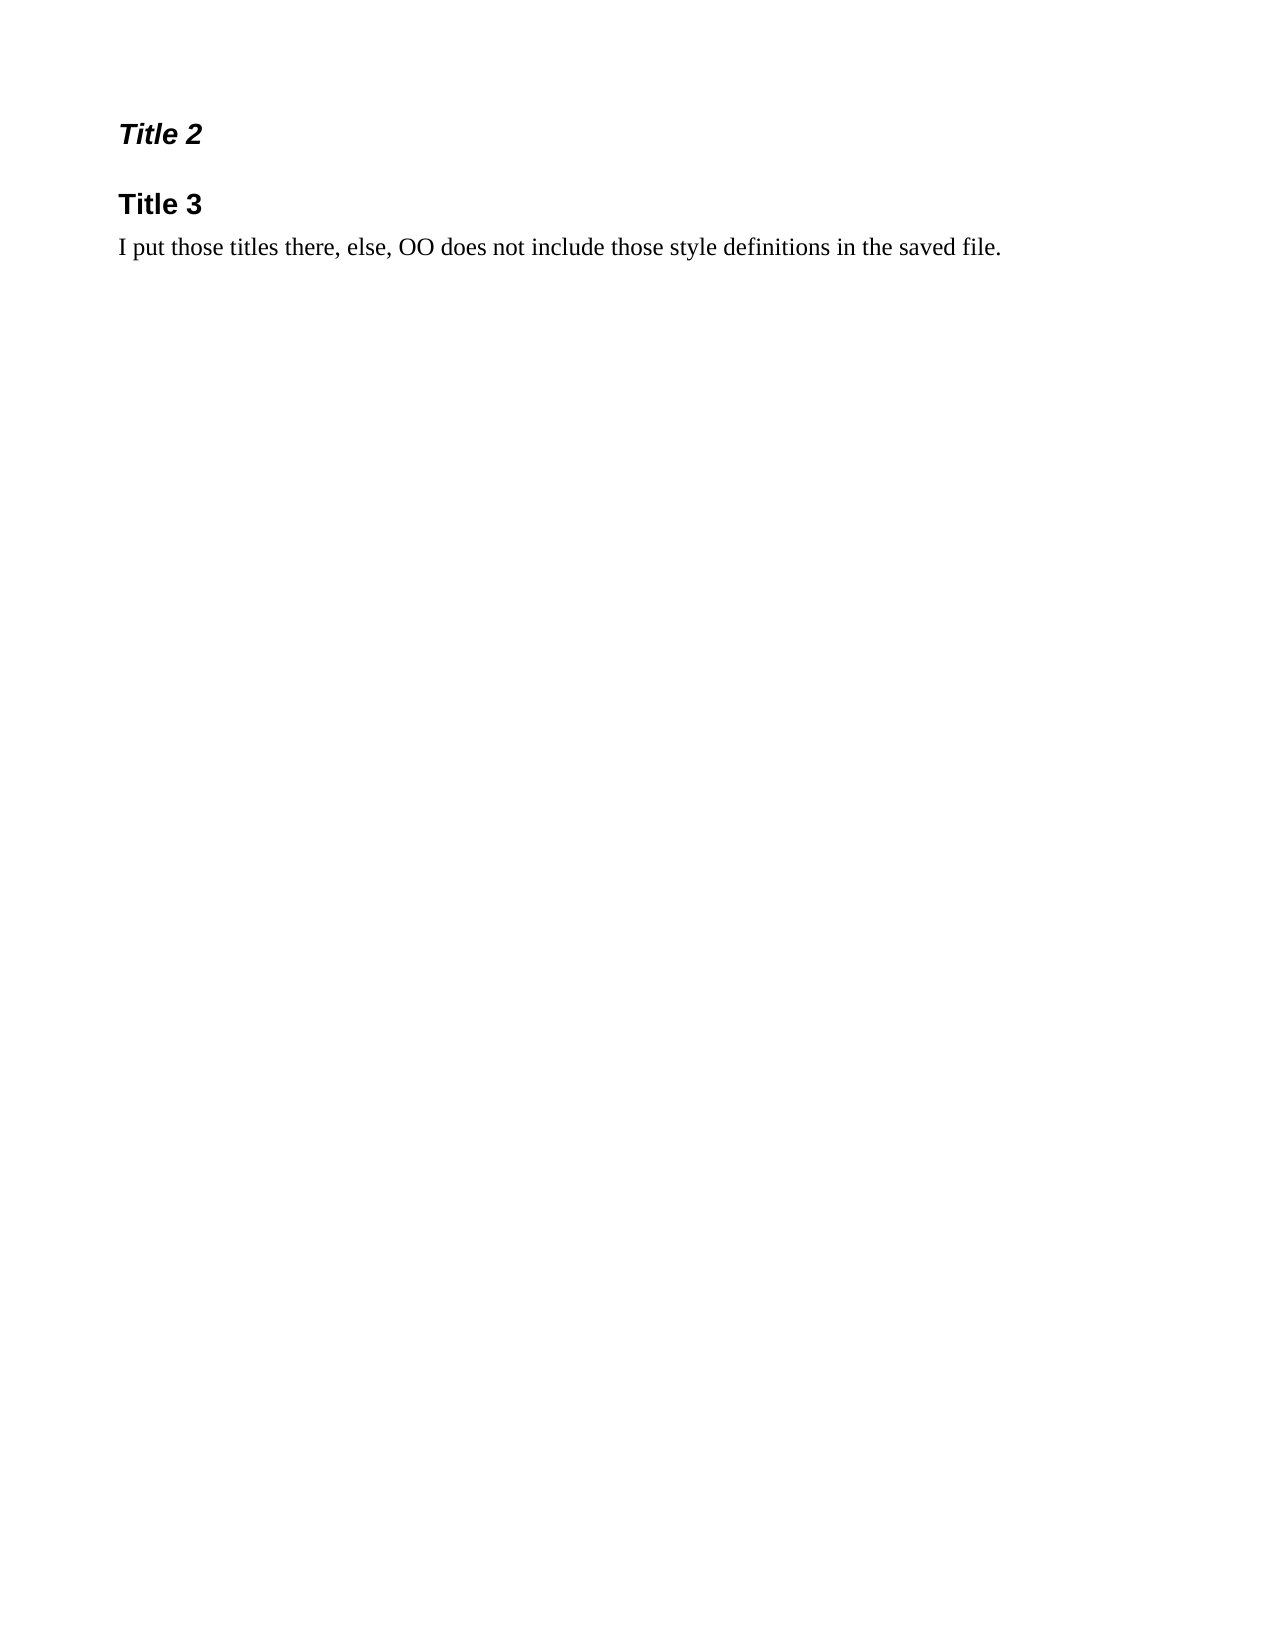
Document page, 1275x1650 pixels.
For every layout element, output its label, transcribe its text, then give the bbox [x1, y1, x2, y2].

subtitle Title 3 [118, 188, 1157, 221]
text I put those titles there, else, OO does not include those style definitions in the saved file. [118, 233, 1157, 261]
subtitle Title 2 [118, 118, 1157, 151]
